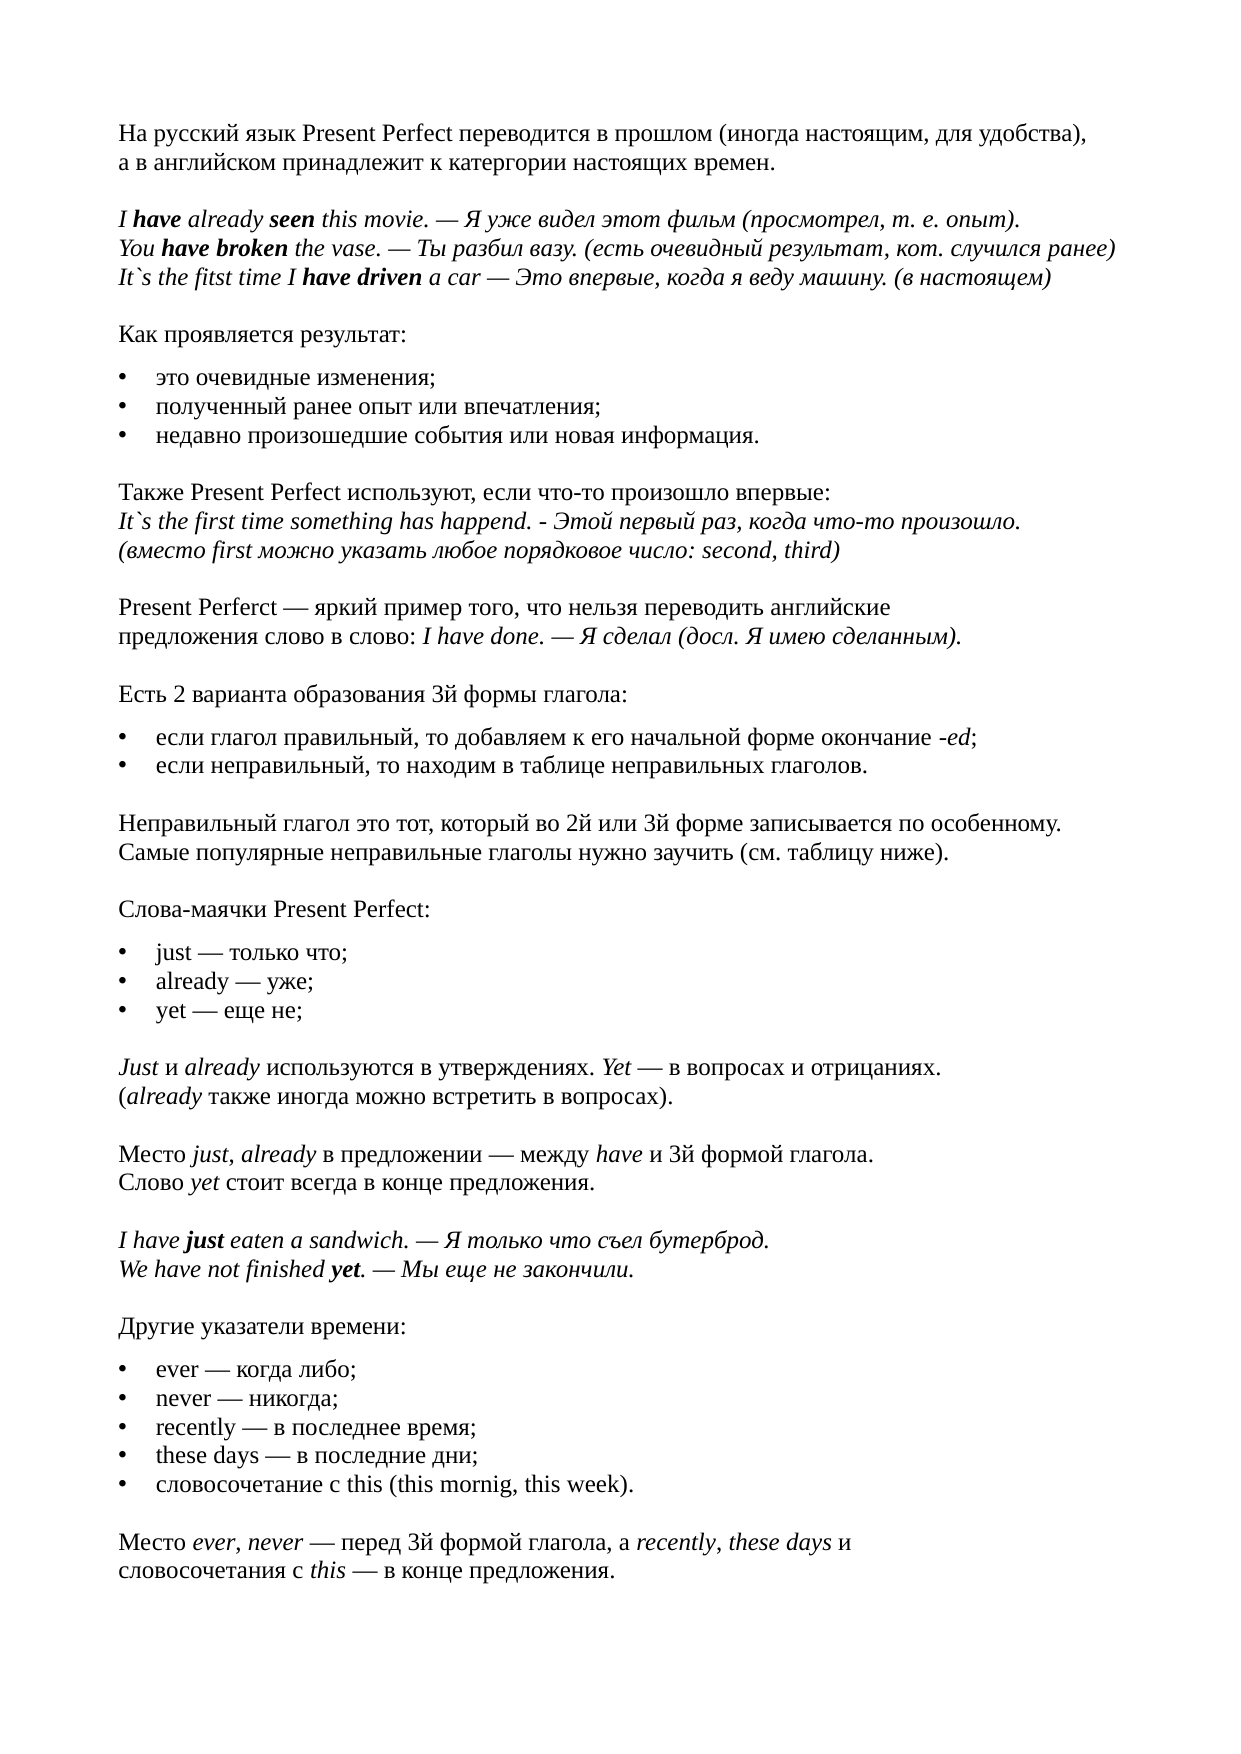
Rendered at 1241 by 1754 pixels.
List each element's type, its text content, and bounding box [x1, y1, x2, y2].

text Как проявляется результат: [118, 319, 1122, 348]
list recently — в последнее время; [118, 1412, 1122, 1441]
text Just и already используются в утверждениях. Yet — в вопросах и отрицаниях. [118, 1052, 1122, 1081]
text Место just, already в предложении — между have и 3й формой глагола. [118, 1139, 1122, 1167]
text Самые популярные неправильные глаголы нужно заучить (см. таблицу ниже). [118, 837, 1122, 866]
list already — уже; [118, 966, 1122, 995]
list never — никогда; [118, 1383, 1122, 1412]
text словосочетания с this — в конце предложения. [118, 1556, 1122, 1584]
list these days — в последние дни; [118, 1441, 1122, 1469]
text (already также иногда можно встретить в вопросах). [118, 1081, 1122, 1110]
text Present Perferct — яркий пример того, что нельзя переводить английские [118, 592, 1122, 621]
text Неправильный глагол это тот, который во 2й или 3й форме записывается по особенному. [118, 808, 1122, 837]
list ever — когда либо; [118, 1354, 1122, 1383]
text I have already seen this movie. — Я уже видел этот фильм (просмотрел, т. е. опыт). [118, 204, 1122, 233]
list если неправильный, то находим в таблице неправильных глаголов. [118, 751, 1122, 779]
list недавно произошедшие события или новая информация. [118, 420, 1122, 449]
text Также Present Perfect используют, если что-то произошло впервые: [118, 477, 1122, 506]
list yet — еще не; [118, 995, 1122, 1024]
text а в английском принадлежит к катергории настоящих времен. [118, 147, 1122, 176]
text It`s the first time something has happend. - Этой первый раз, когда что-то произошло. [118, 506, 1122, 535]
text Слово yet стоит всегда в конце предложения. [118, 1167, 1122, 1196]
text I have just eaten a sandwich. — Я только что съел бутерброд. [118, 1225, 1122, 1254]
text We have not finished yet. — Мы еще не закончили. [118, 1254, 1122, 1282]
text (вместо first можно указать любое порядковое число: second, third) [118, 535, 1122, 564]
text Есть 2 варианта образования 3й формы глагола: [118, 679, 1122, 707]
text На русский язык Present Perfect переводится в прошлом (иногда настоящим, для удобства), [118, 118, 1122, 147]
list словосочетание с this (this mornig, this week). [118, 1469, 1122, 1498]
text предложения слово в слово: I have done. — Я сделал (досл. Я имею сделанным). [118, 621, 1122, 650]
text It`s the fitst time I have driven a car — Это впервые, когда я веду машину. (в настоящем) [118, 262, 1122, 291]
text Место ever, never — перед 3й формой глагола, а recently, these days и [118, 1527, 1122, 1556]
text Слова-маячки Present Perfect: [118, 894, 1122, 923]
text Другие указатели времени: [118, 1311, 1122, 1340]
list just — только что; [118, 937, 1122, 966]
text You have broken the vase. — Ты разбил вазу. (есть очевидный результат, кот. случился ранее) [118, 233, 1122, 262]
list это очевидные изменения; [118, 362, 1122, 391]
list полученный ранее опыт или впечатления; [118, 391, 1122, 420]
list если глагол правильный, то добавляем к его начальной форме окончание -ed; [118, 722, 1122, 751]
